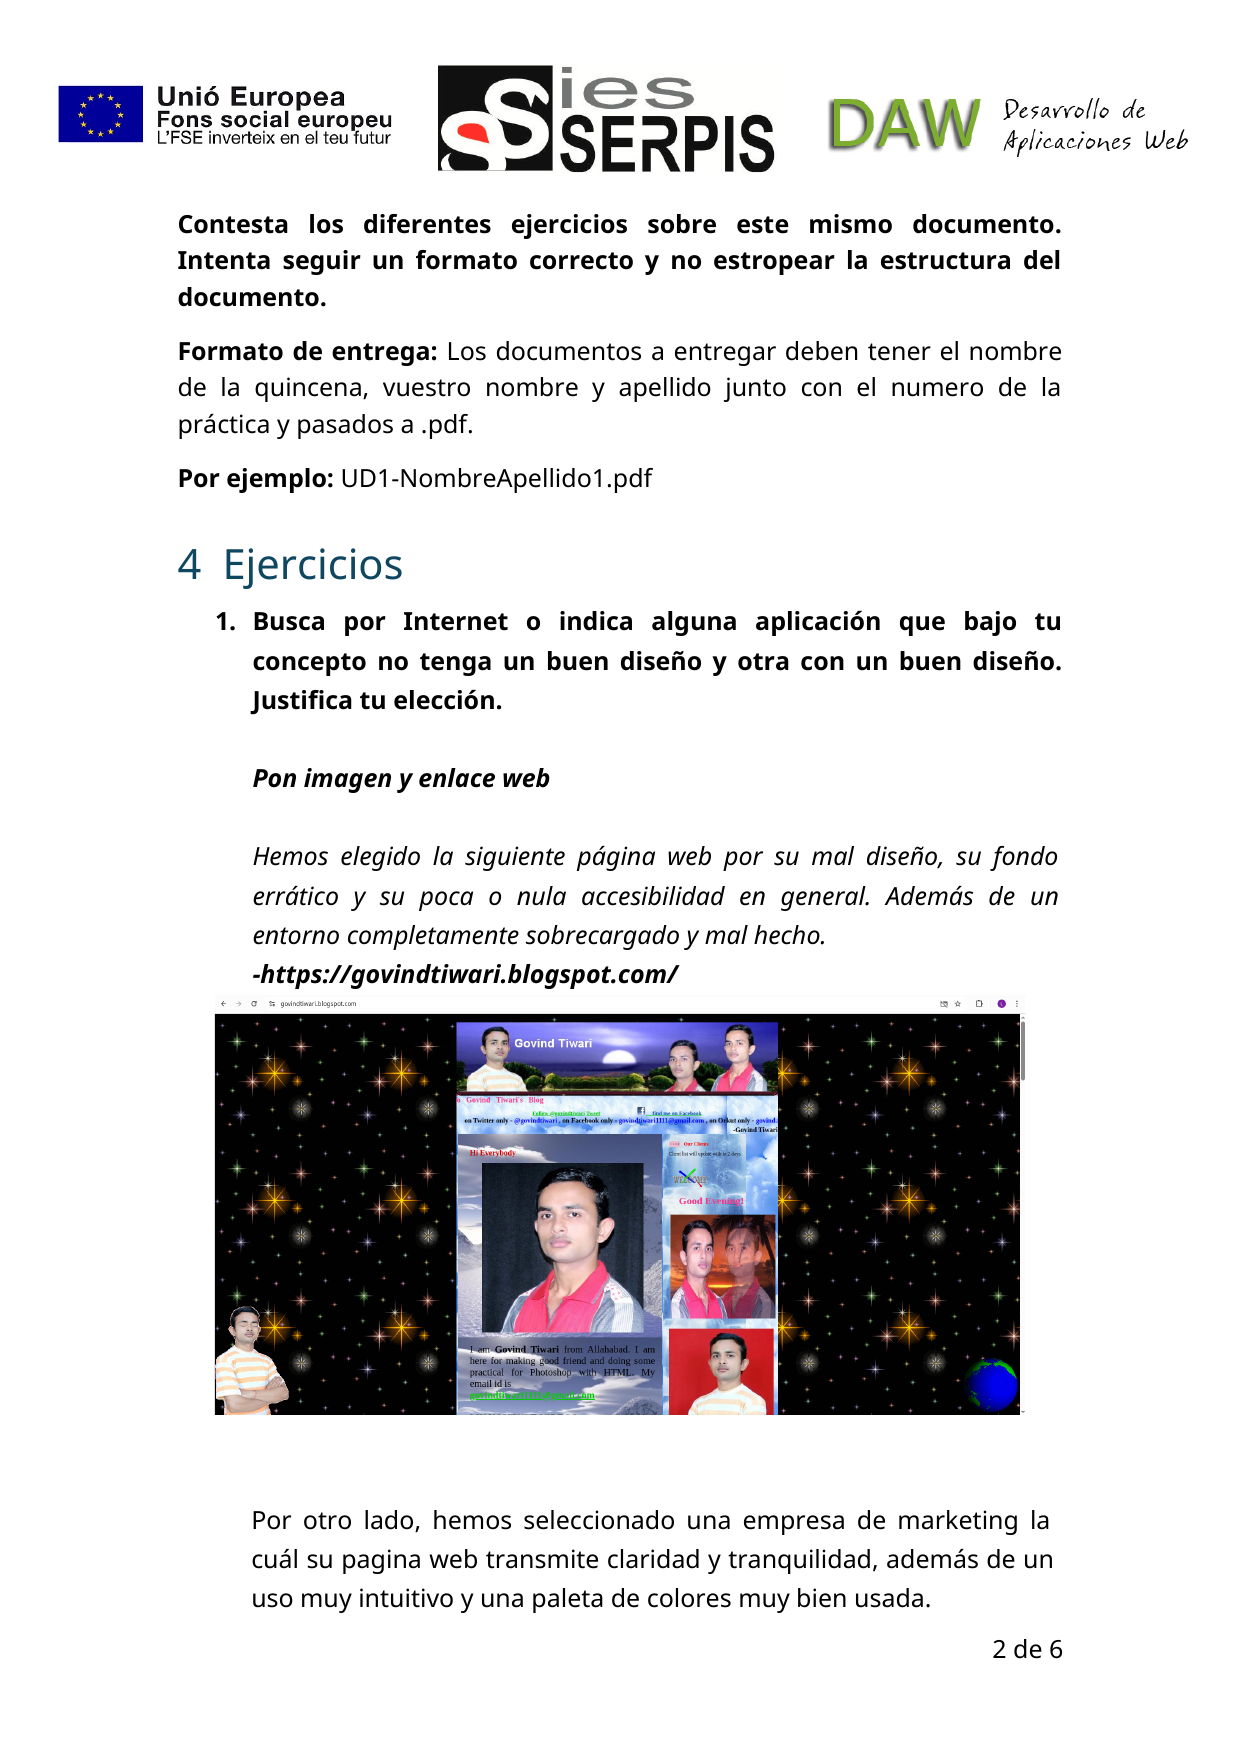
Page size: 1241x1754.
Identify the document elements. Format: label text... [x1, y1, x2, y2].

list Pon imagen y enlace web [252, 761, 1063, 795]
picture [214, 995, 1026, 1415]
text Contesta los diferentes ejercicios sobre este mismo documento. Intenta seguir un formato correcto y no estropear la estructura del documento. [177, 206, 1063, 314]
list Hemos elegido la siguiente página web por su mal diseño, su fondo errático y su poca o nula accesibilidad en general. Además de un entorno completamente sobrecargado y mal hecho. [252, 839, 1063, 951]
list Busca por Internet o indica alguna aplicación que bajo tu concepto no tenga un buen diseño y otra con un buen diseño. Justifica tu elección. [215, 604, 1063, 716]
picture [42, 73, 407, 156]
text Por ejemplo: UD1-NombreApellido1.pdf [177, 460, 1063, 494]
text Formato de entrega: Los documentos a entregar deben tener el nombre de la quincena, vuestro nombre y apellido junto con el numero de la práctica y pasados a .pdf. [177, 333, 1063, 441]
list -https://govindtiwari.blogspot.com/ [252, 957, 1063, 991]
subtitle Ejercicios [177, 534, 1063, 591]
picture [437, 64, 778, 173]
list Por otro lado, hemos seleccionado una empresa de marketing la cuál su pagina web transmite claridad y tranquilidad, además de un uso muy intuitivo y una paleta de colores muy bien usada. [177, 1503, 1063, 1615]
picture [820, 90, 1202, 164]
